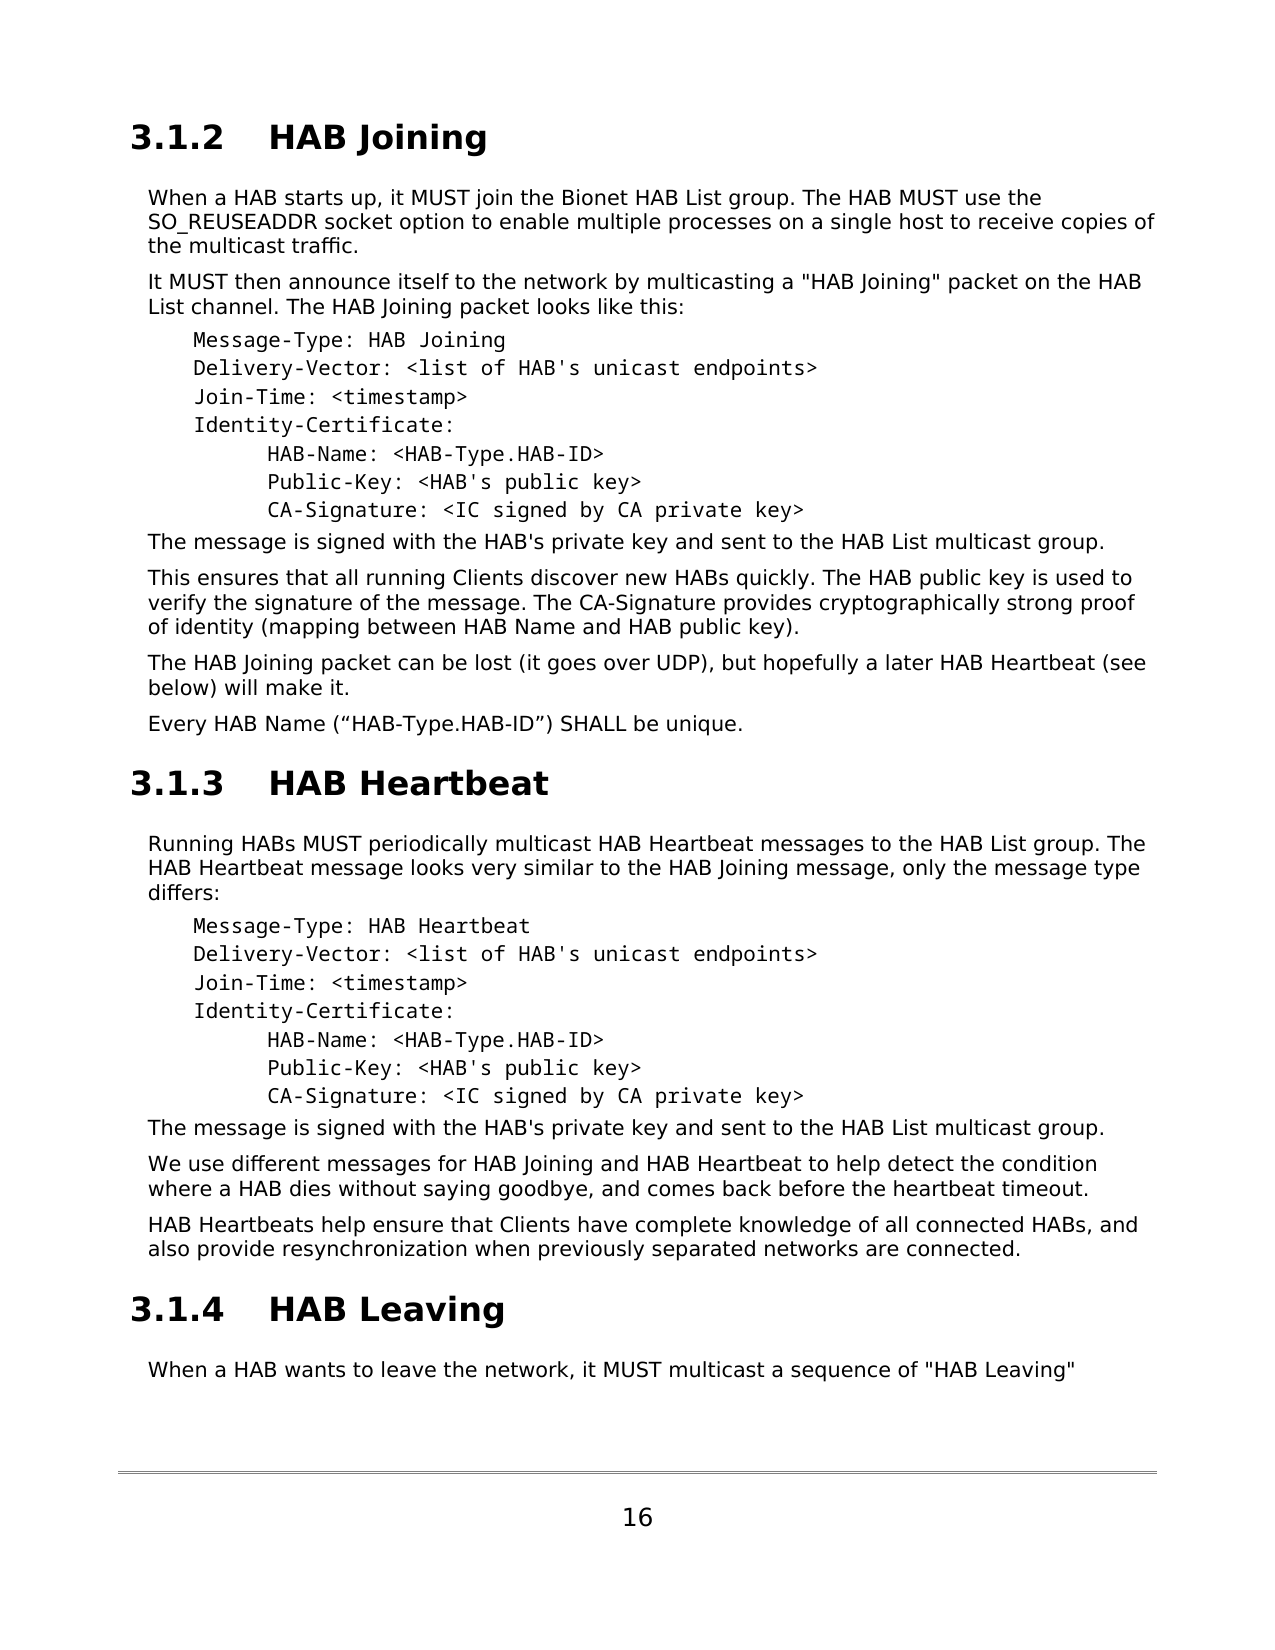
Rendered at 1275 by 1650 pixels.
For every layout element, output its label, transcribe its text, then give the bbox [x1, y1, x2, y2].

text Identity-Certificate: [193, 410, 1157, 439]
text Join-Time: <timestamp> [193, 382, 1157, 410]
text HAB Heartbeats help ensure that Clients have complete knowledge of all connected HABs, and also provide resynchronization when previously separated networks are connected. [148, 1213, 1157, 1262]
text Message-Type: HAB Joining [193, 325, 1157, 353]
text Message-Type: HAB Heartbeat [193, 911, 1157, 939]
text When a HAB starts up, it MUST join the Bionet HAB List group. The HAB MUST use the SO_REUSEADDR socket option to enable multiple processes on a single host to receive copies of the multicast traffic. [148, 186, 1157, 258]
text When a HAB wants to leave the network, it MUST multicast a sequence of "HAB Leaving" [148, 1358, 1157, 1382]
text CA-Signature: <IC signed by CA private key> [193, 1082, 1157, 1110]
subtitle HAB Leaving [118, 1290, 1157, 1329]
text HAB-Name: <HAB-Type.HAB-ID> [193, 1025, 1157, 1053]
text This ensures that all running Clients discover new HABs quickly. The HAB public key is used to verify the signature of the message. The CA-Signature provides cryptographically strong proof of identity (mapping between HAB Name and HAB public key). [148, 566, 1157, 639]
text Public-Key: <HAB's public key> [193, 1053, 1157, 1082]
text Join-Time: <timestamp> [193, 968, 1157, 996]
text Public-Key: <HAB's public key> [193, 467, 1157, 496]
text Every HAB Name (“HAB-Type.HAB-ID”) SHALL be unique. [148, 712, 1157, 736]
text Delivery-Vector: <list of HAB's unicast endpoints> [193, 939, 1157, 968]
text We use different messages for HAB Joining and HAB Heartbeat to help detect the condition where a HAB dies without saying goodbye, and comes back before the heartbeat timeout. [148, 1152, 1157, 1201]
text The HAB Joining packet can be lost (it goes over UDP), but hopefully a later HAB Heartbeat (see below) will make it. [148, 651, 1157, 700]
text CA-Signature: <IC signed by CA private key> [193, 496, 1157, 524]
subtitle HAB Joining [118, 118, 1157, 157]
text Running HABs MUST periodically multicast HAB Heartbeat messages to the HAB List group. The HAB Heartbeat message looks very similar to the HAB Joining message, only the message type differs: [148, 832, 1157, 905]
text HAB-Name: <HAB-Type.HAB-ID> [193, 439, 1157, 467]
text It MUST then announce itself to the network by multicasting a "HAB Joining" packet on the HAB List channel. The HAB Joining packet looks like this: [148, 270, 1157, 319]
text The message is signed with the HAB's private key and sent to the HAB List multicast group. [148, 1116, 1157, 1140]
text Delivery-Vector: <list of HAB's unicast endpoints> [193, 353, 1157, 382]
subtitle HAB Heartbeat [118, 765, 1157, 804]
text Identity-Certificate: [193, 996, 1157, 1025]
text The message is signed with the HAB's private key and sent to the HAB List multicast group. [148, 530, 1157, 554]
